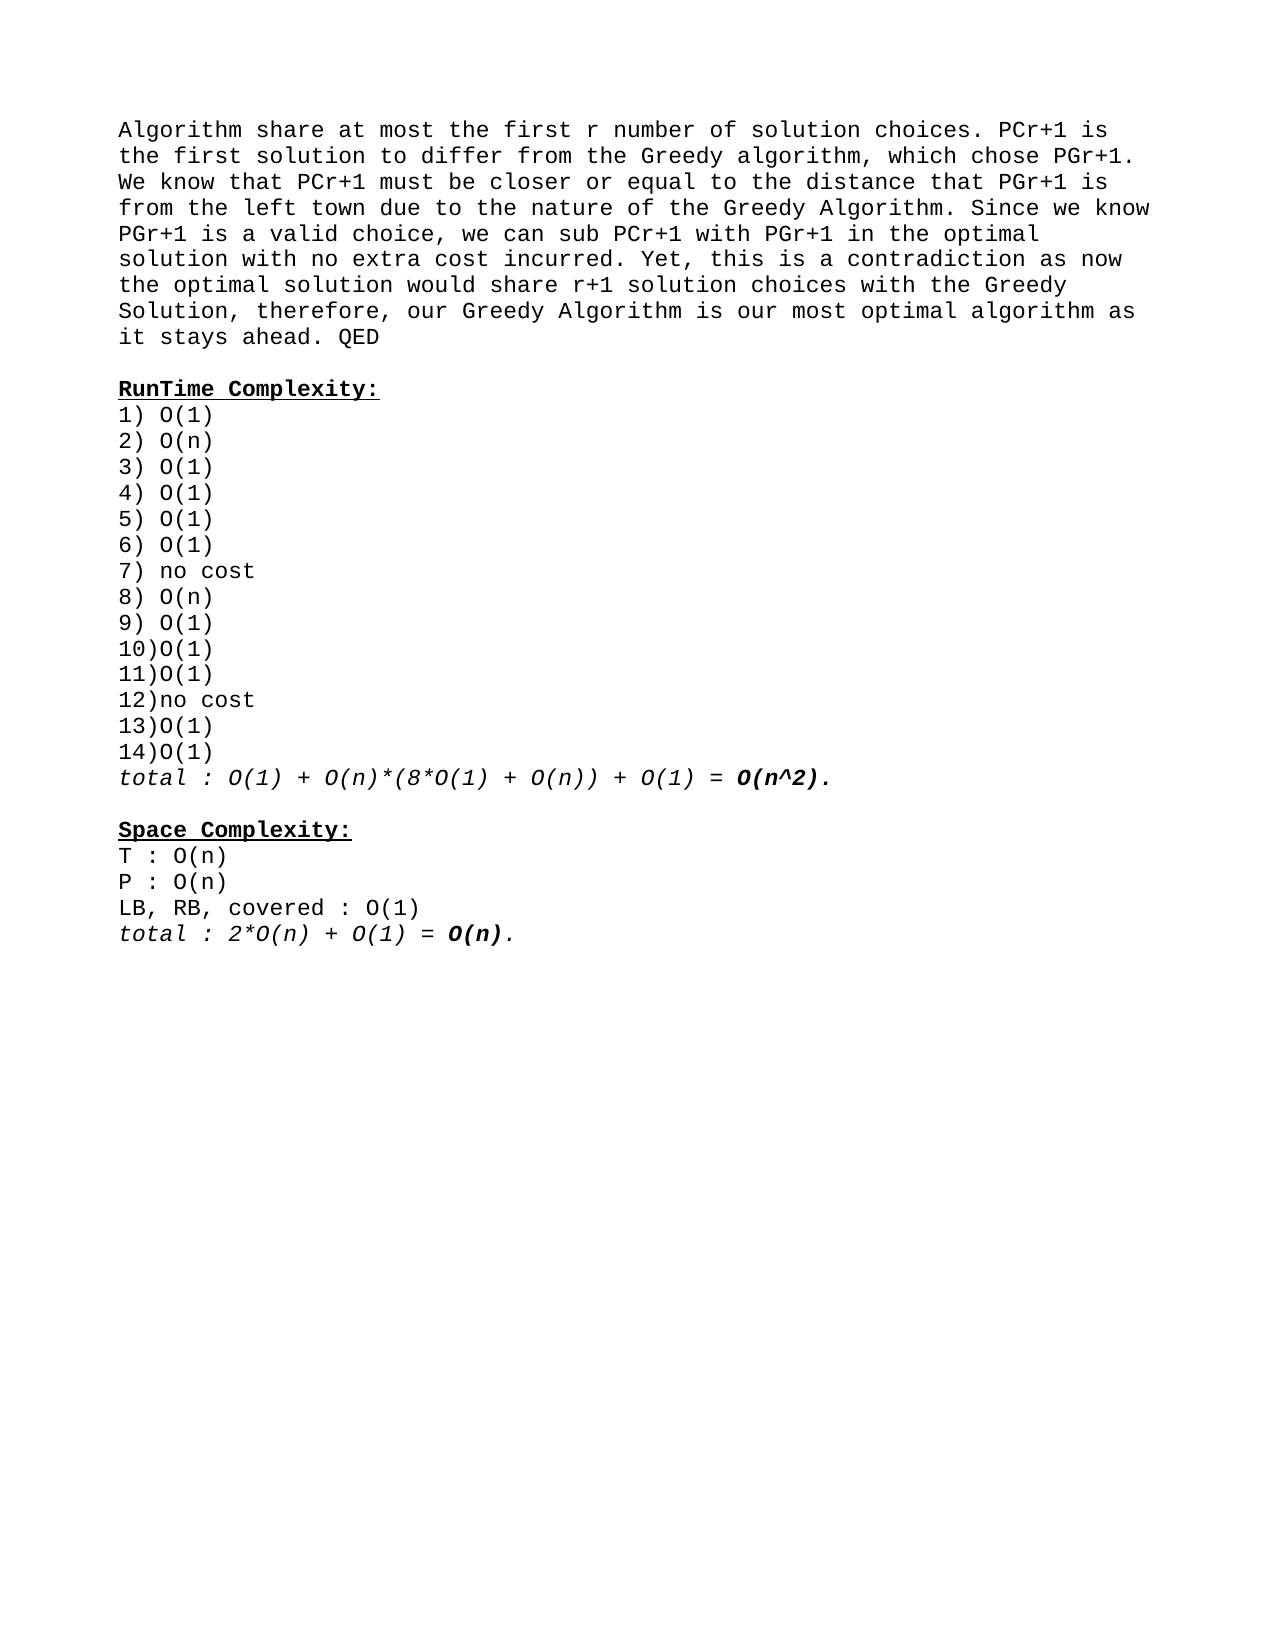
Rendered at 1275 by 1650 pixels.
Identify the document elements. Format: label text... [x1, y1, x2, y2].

text 1) O(1) [118, 403, 1157, 429]
text T : O(n) [118, 844, 1157, 870]
text 7) no cost [118, 559, 1157, 585]
text total : 2*O(n) + O(1) = O(n). [118, 922, 1157, 948]
text 13)O(1) [118, 715, 1157, 741]
text P : O(n) [118, 870, 1157, 896]
text 11)O(1) [118, 663, 1157, 689]
text 4) O(1) [118, 481, 1157, 507]
text 10)O(1) [118, 637, 1157, 663]
text 14)O(1) [118, 741, 1157, 767]
text total : O(1) + O(n)*(8*O(1) + O(n)) + O(1) = O(n^2). [118, 767, 1157, 792]
text 5) O(1) [118, 507, 1157, 533]
text 2) O(n) [118, 429, 1157, 455]
text 9) O(1) [118, 611, 1157, 637]
text 12)no cost [118, 689, 1157, 715]
text LB, RB, covered : O(1) [118, 896, 1157, 922]
text RunTime Complexity: [118, 377, 1157, 403]
text 8) O(n) [118, 585, 1157, 611]
text Space Complexity: [118, 818, 1157, 844]
text 6) O(1) [118, 533, 1157, 559]
text Algorithm share at most the first r number of solution choices. PCr+1 is the first solution to differ from the Greedy algorithm, which chose PGr+1. We know that PCr+1 must be closer or equal to the distance that PGr+1 is from the left town due to the nature of the Greedy Algorithm. Since we know PGr+1 is a valid choice, we can sub PCr+1 with PGr+1 in the optimal solution with no extra cost incurred. Yet, this is a contradiction as now the optimal solution would share r+1 solution choices with the Greedy Solution, therefore, our Greedy Algorithm is our most optimal algorithm as it stays ahead. QED [118, 118, 1157, 352]
text 3) O(1) [118, 455, 1157, 481]
